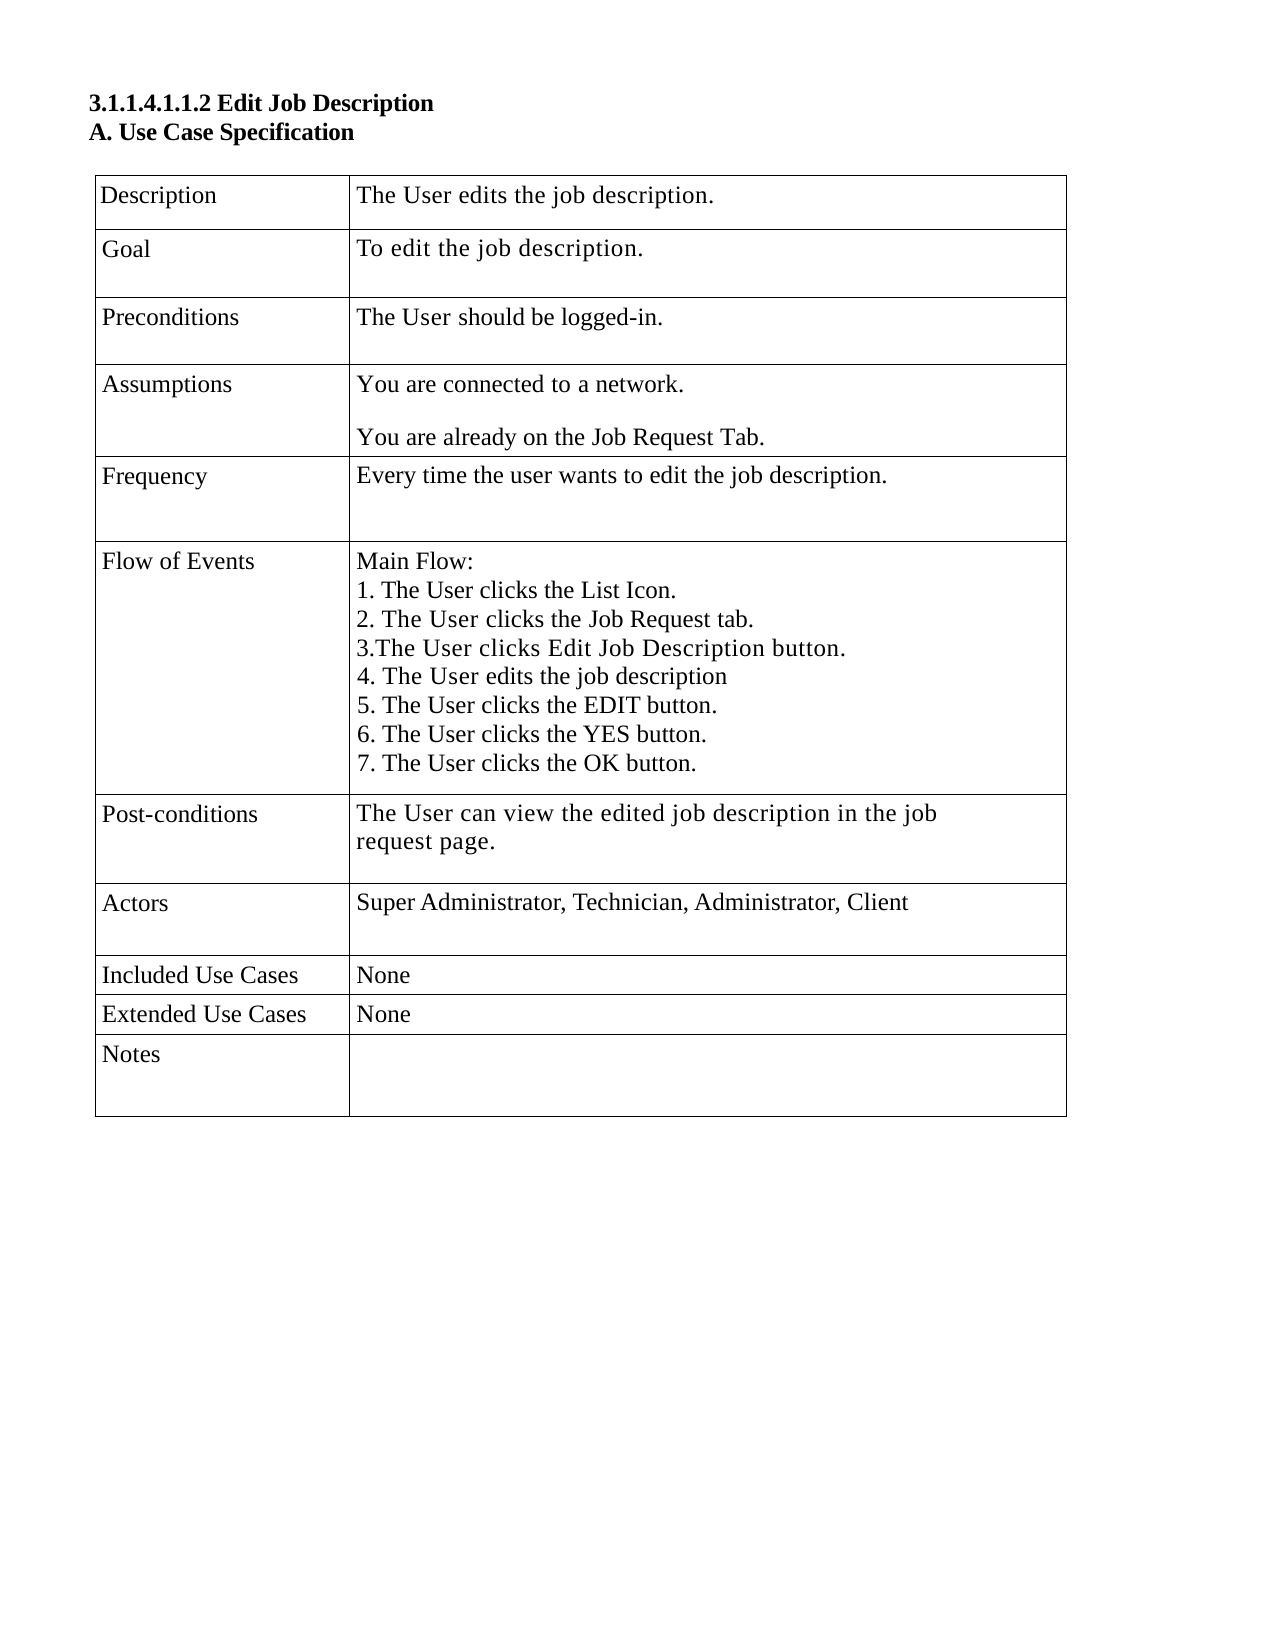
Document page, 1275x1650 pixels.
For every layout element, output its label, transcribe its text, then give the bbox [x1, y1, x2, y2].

table_cell Super Administrator, Technician, Administrator, Client [350, 884, 1066, 954]
table_cell Post-conditions [96, 795, 349, 883]
table_cell The User can view the edited job description in the job request page. [350, 795, 1066, 883]
table_cell Flow of Events [96, 542, 349, 794]
table_cell Goal [96, 230, 349, 296]
text A. Use Case Specification [88, 117, 1186, 146]
table_cell None [350, 956, 1066, 994]
table_cell Extended Use Cases [96, 995, 349, 1034]
table_cell None [350, 995, 1066, 1034]
table_header The User edits the job description. [350, 176, 1066, 229]
table_cell Notes [96, 1035, 349, 1116]
text 3.1.1.4.1.1.2 Edit Job Description [88, 88, 1186, 117]
table_cell Every time the user wants to edit the job description. [350, 457, 1066, 541]
table_cell Frequency [96, 457, 349, 541]
table_cell Actors [96, 884, 349, 954]
table_cell Preconditions [96, 298, 349, 364]
table_cell The User should be logged-in. [350, 298, 1066, 364]
table_cell Included Use Cases [96, 956, 349, 994]
table_cell Assumptions [96, 365, 349, 456]
table_cell [350, 1035, 1066, 1116]
table_cell Main Flow: 1. The User clicks the List Icon. 2. The User clicks the Job Request tab. 3.The User clicks Edit Job Description button. 4. The User edits the job description 5. The User clicks the EDIT button. 6. The User clicks the YES button. 7. The User clicks the OK button. [350, 542, 1066, 794]
table_cell To edit the job description. [350, 230, 1066, 296]
table_header Description Description [96, 176, 349, 229]
table_cell You are connected to a network. You are already on the Job Request Tab. [350, 365, 1066, 456]
